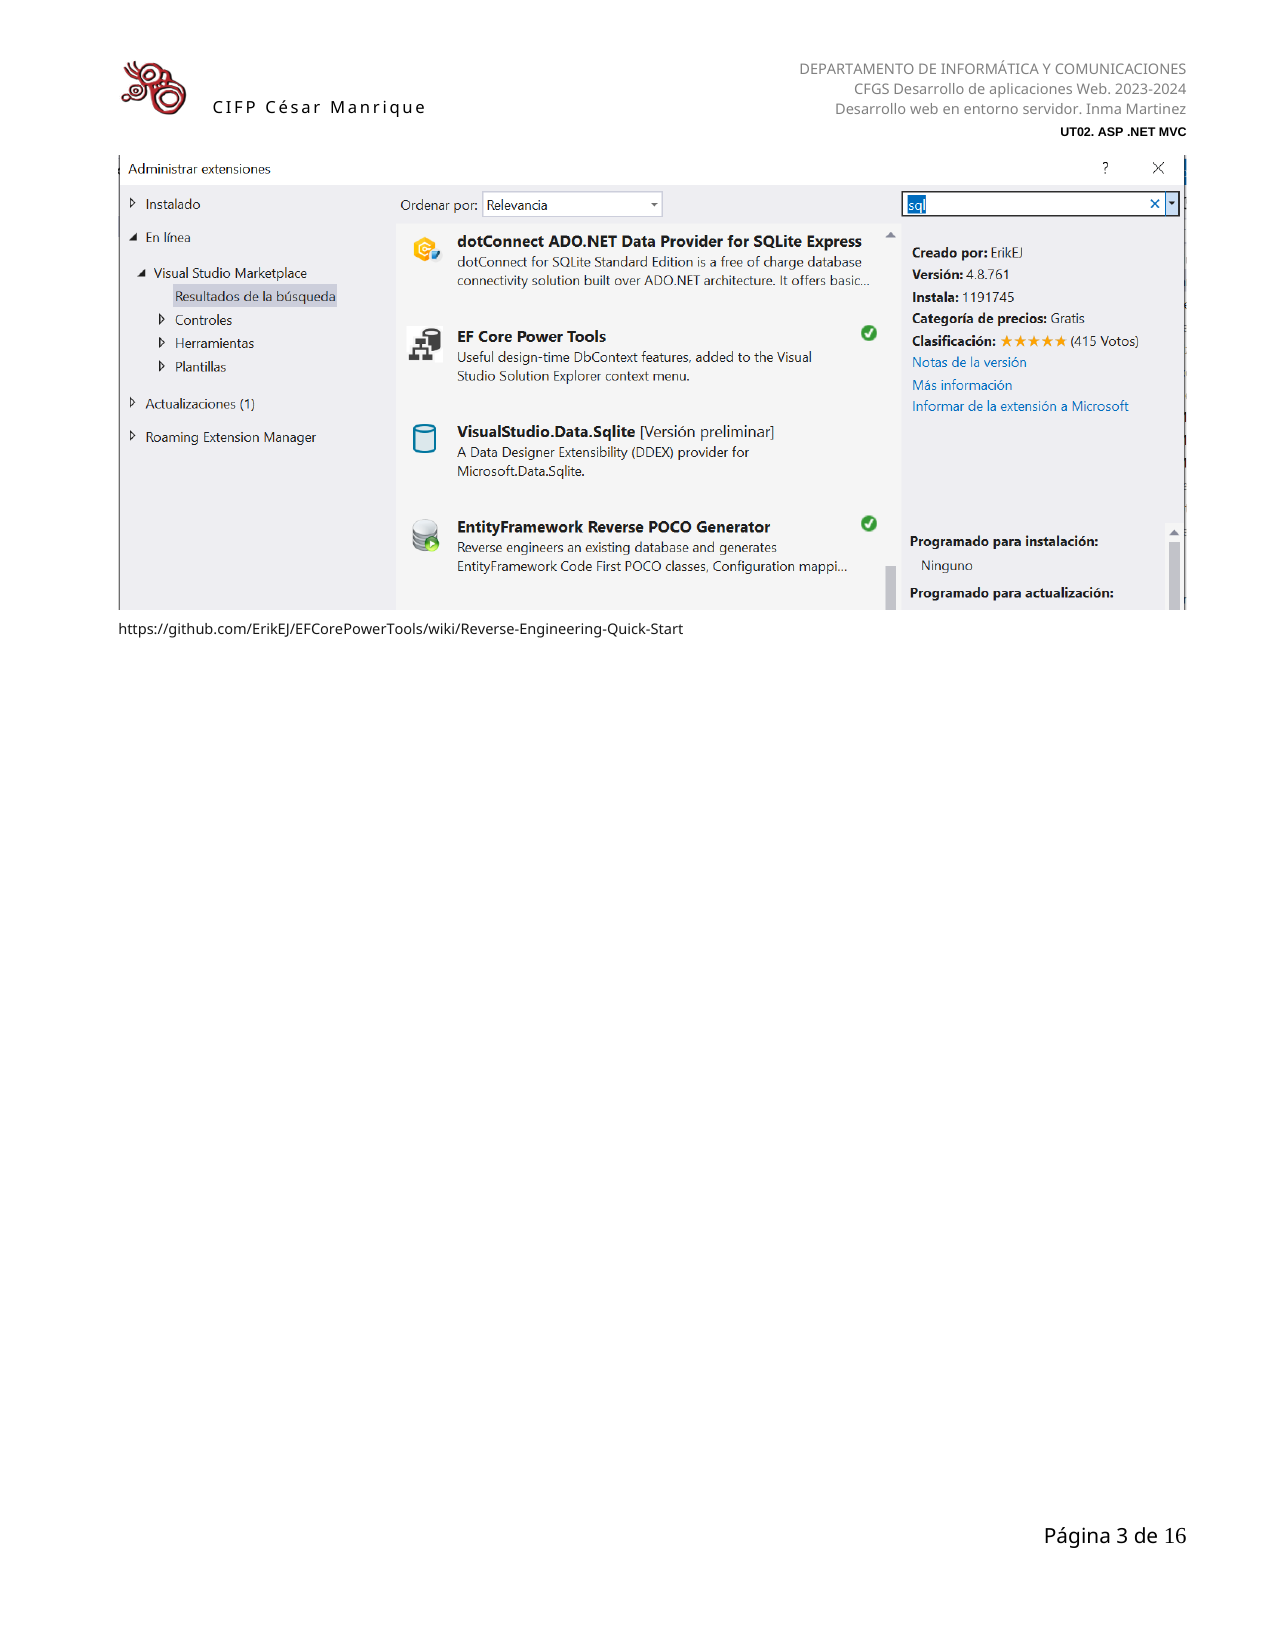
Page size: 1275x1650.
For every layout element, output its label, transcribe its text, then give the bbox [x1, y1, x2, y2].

picture [118, 59, 190, 115]
text https://github.com/ErikEJ/EFCorePowerTools/wiki/Reverse-Engineering-Quick-Start [118, 610, 1186, 639]
picture [118, 155, 1187, 610]
